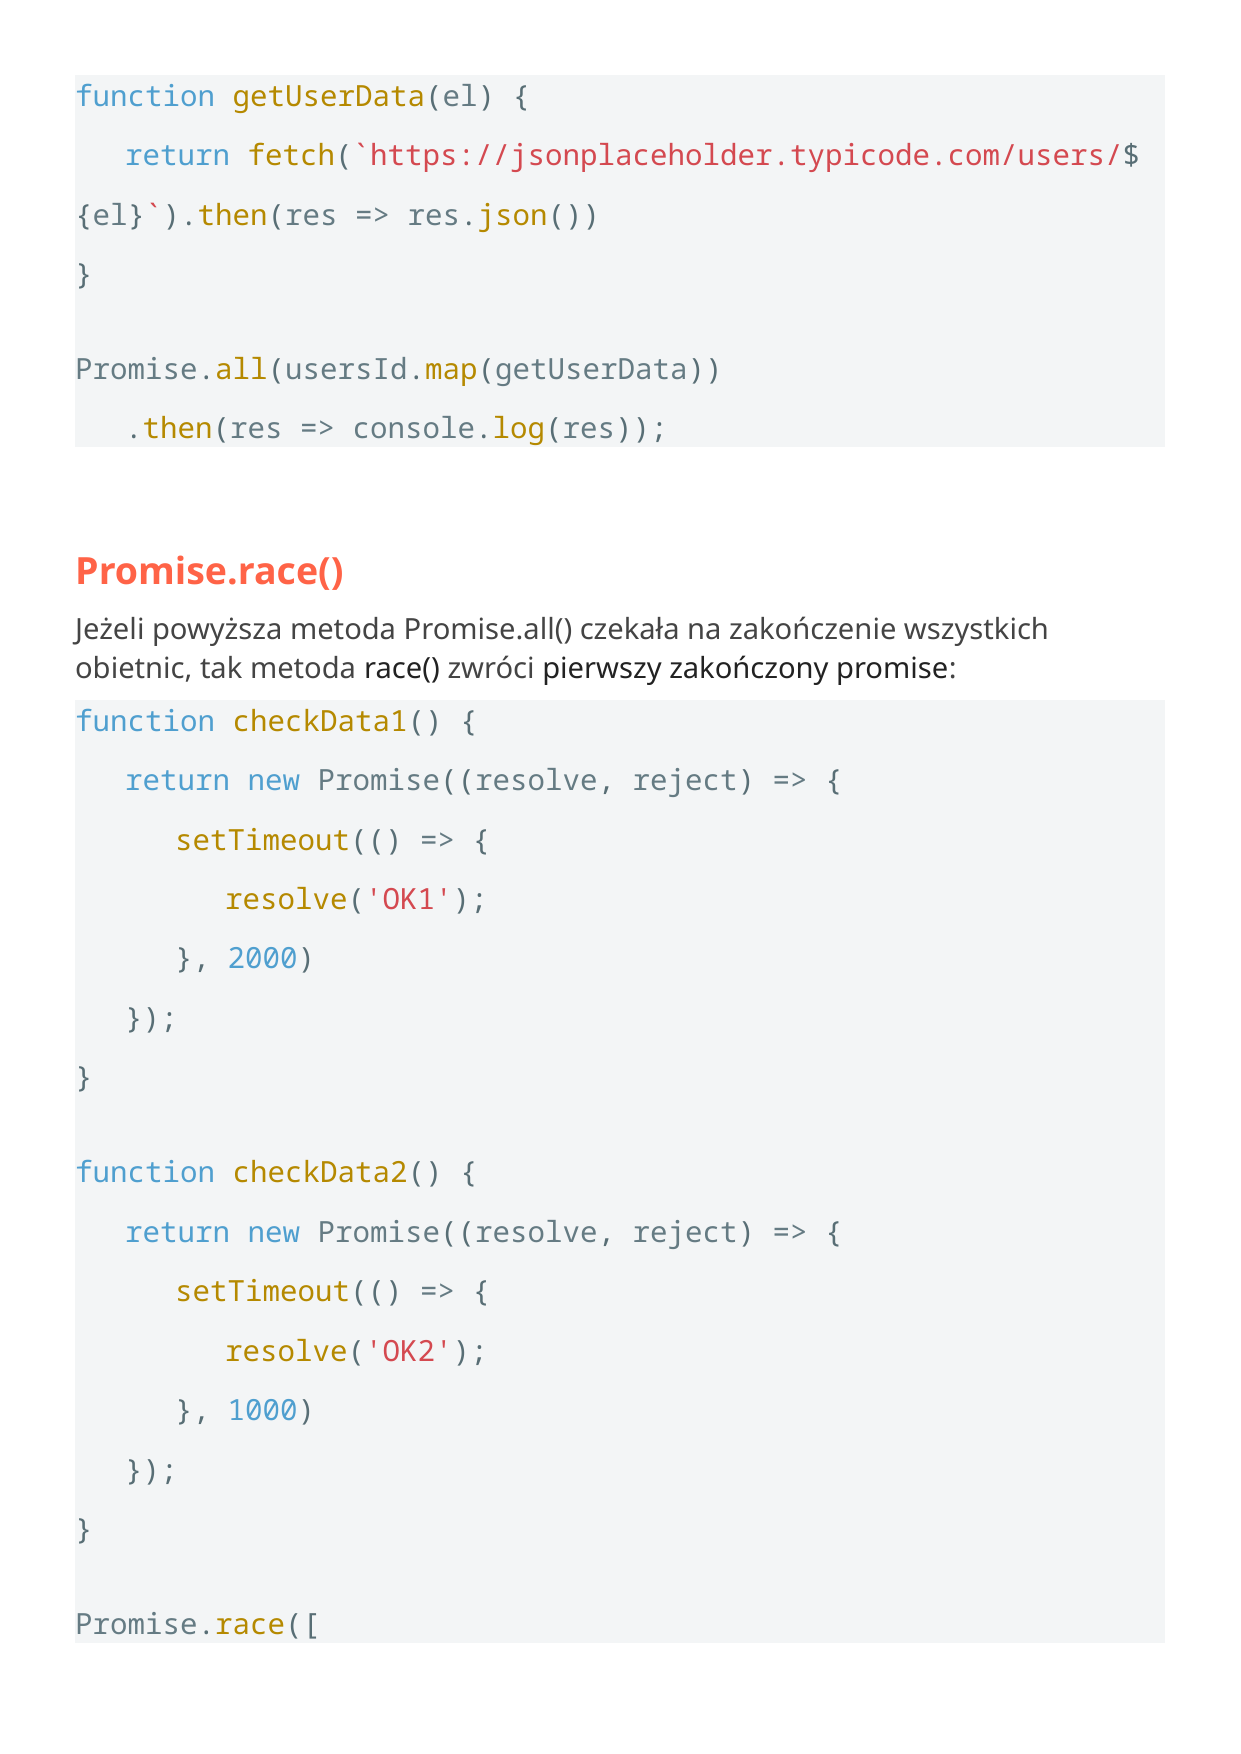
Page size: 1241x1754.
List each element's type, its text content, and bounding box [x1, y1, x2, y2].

subtitle Promise.race() [75, 544, 1165, 596]
text function getUserData(el) { [75, 75, 1165, 115]
text return new Promise((resolve, reject) => { [75, 1211, 1165, 1251]
text return new Promise((resolve, reject) => { [75, 759, 1165, 799]
text }, 1000) [75, 1389, 1165, 1429]
text }); [75, 997, 1165, 1037]
text } [75, 253, 1165, 293]
text }, 2000) [75, 938, 1165, 977]
text function checkData2() { [75, 1152, 1165, 1191]
text Jeżeli powyższa metoda Promise.all() czekała na zakończenie wszystkich obietnic, tak metoda race() zwróci pierwszy zakończony promise: [75, 608, 1165, 687]
text resolve('OK2'); [75, 1330, 1165, 1370]
text .then(res => console.log(res)); [75, 408, 1165, 447]
text return fetch(`https://jsonplaceholder.typicode.com/users/${el}`).then(res => res.json()) [75, 134, 1165, 234]
text resolve('OK1'); [75, 878, 1165, 918]
text function checkData1() { [75, 700, 1165, 739]
text Promise.race([ [75, 1603, 1165, 1643]
text }); [75, 1449, 1165, 1489]
text } [75, 1057, 1165, 1096]
text setTimeout(() => { [75, 819, 1165, 858]
text setTimeout(() => { [75, 1271, 1165, 1310]
text Promise.all(usersId.map(getUserData)) [75, 348, 1165, 388]
text } [75, 1508, 1165, 1548]
